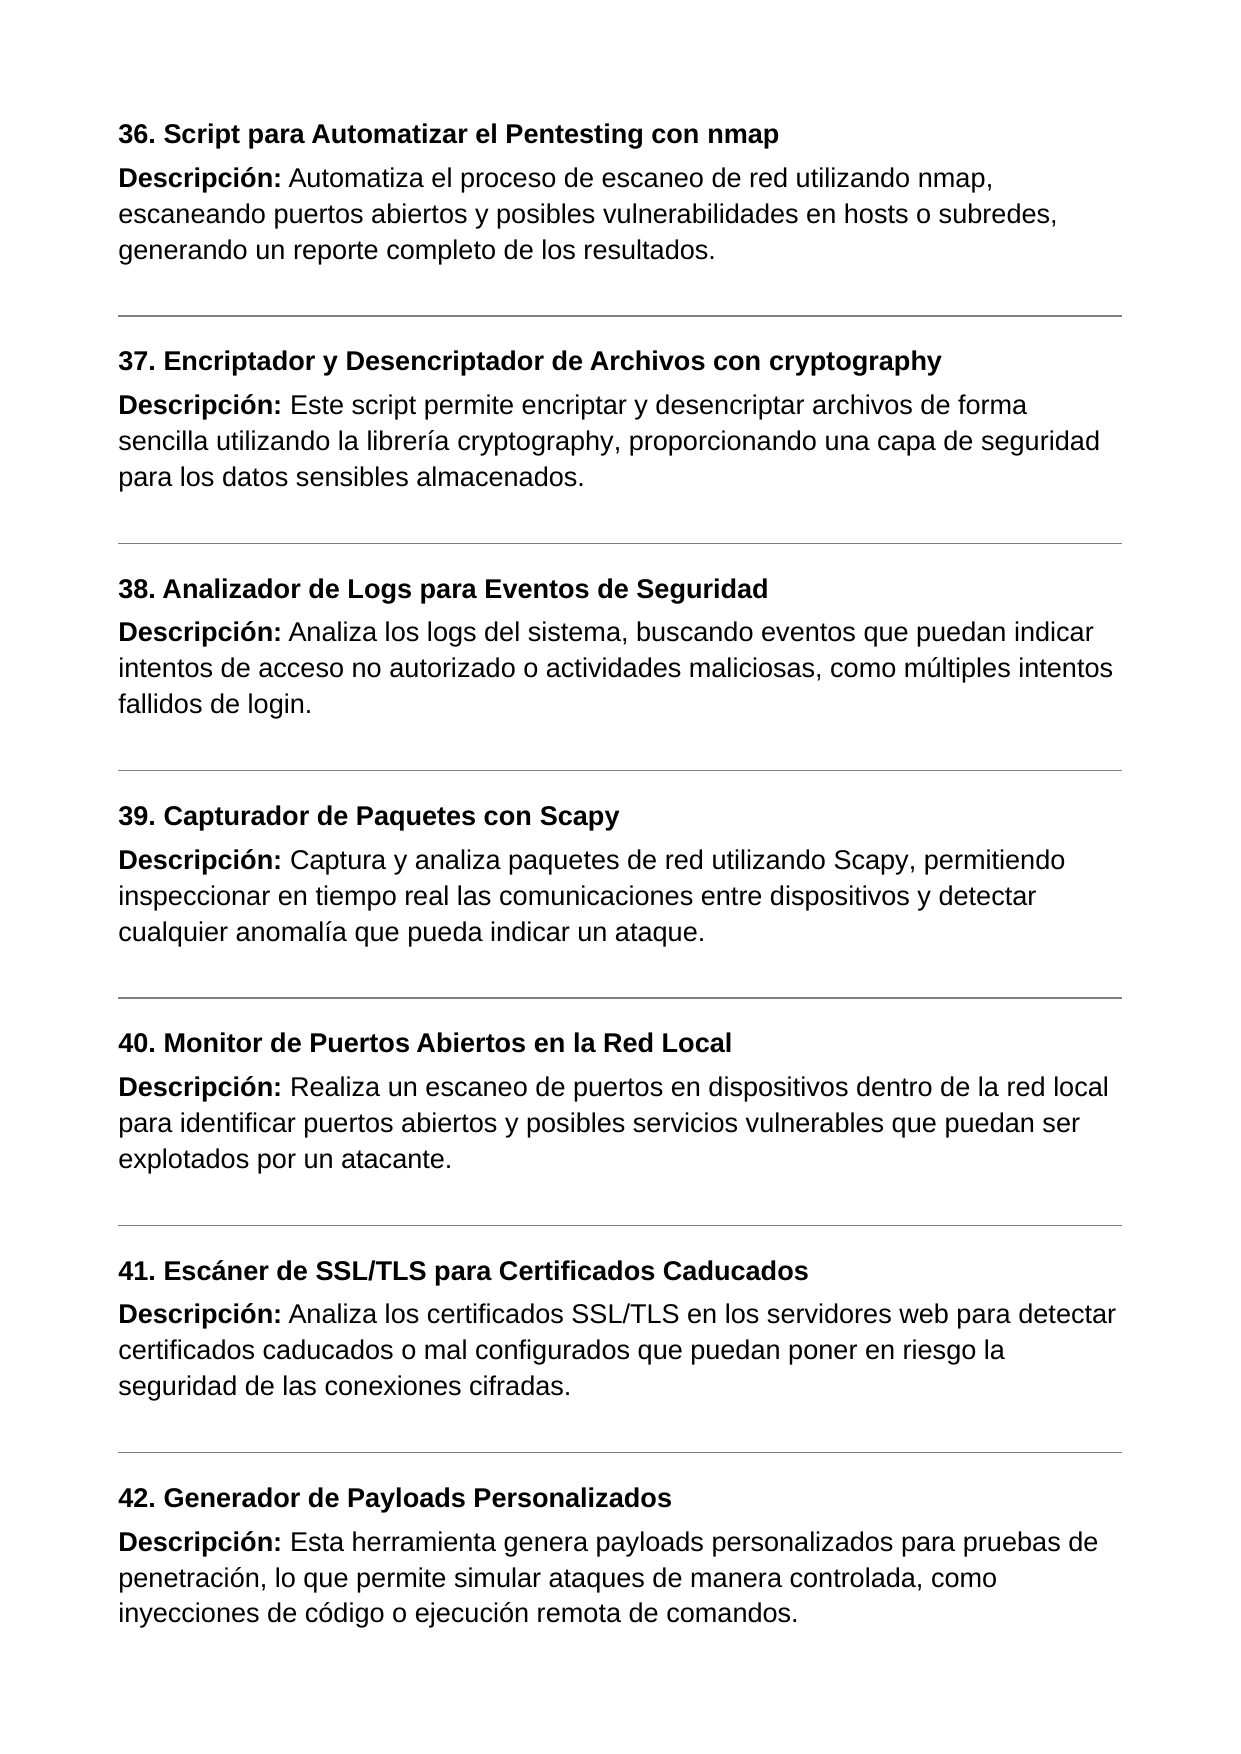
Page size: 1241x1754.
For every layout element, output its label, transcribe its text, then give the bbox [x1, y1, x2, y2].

text Descripción: Esta herramienta genera payloads personalizados para pruebas de penetración, lo que permite simular ataques de manera controlada, como inyecciones de código o ejecución remota de comandos. [118, 1526, 1122, 1629]
subtitle 36. Script para Automatizar el Pentesting con nmap [118, 118, 1122, 149]
text Descripción: Captura y analiza paquetes de red utilizando Scapy, permitiendo inspeccionar en tiempo real las comunicaciones entre dispositivos y detectar cualquier anomalía que pueda indicar un ataque. [118, 844, 1122, 947]
text Descripción: Este script permite encriptar y desencriptar archivos de forma sencilla utilizando la librería cryptography, proporcionando una capa de seguridad para los datos sensibles almacenados. [118, 389, 1122, 492]
subtitle 41. Escáner de SSL/TLS para Certificados Caducados [118, 1254, 1122, 1286]
subtitle 39. Capturador de Paquetes con Scapy [118, 800, 1122, 831]
text Descripción: Analiza los logs del sistema, buscando eventos que puedan indicar intentos de acceso no autorizado o actividades maliciosas, como múltiples intentos fallidos de login. [118, 616, 1122, 719]
subtitle 38. Analizador de Logs para Eventos de Seguridad [118, 573, 1122, 604]
text Descripción: Automatiza el proceso de escaneo de red utilizando nmap, escaneando puertos abiertos y posibles vulnerabilidades en hosts o subredes, generando un reporte completo de los resultados. [118, 162, 1122, 265]
subtitle 37. Encriptador y Desencriptador de Archivos con cryptography [118, 345, 1122, 377]
subtitle 42. Generador de Payloads Personalizados [118, 1482, 1122, 1513]
text Descripción: Realiza un escaneo de puertos en dispositivos dentro de la red local para identificar puertos abiertos y posibles servicios vulnerables que puedan ser explotados por un atacante. [118, 1071, 1122, 1174]
subtitle 40. Monitor de Puertos Abiertos en la Red Local [118, 1027, 1122, 1058]
text Descripción: Analiza los certificados SSL/TLS en los servidores web para detectar certificados caducados o mal configurados que puedan poner en riesgo la seguridad de las conexiones cifradas. [118, 1298, 1122, 1401]
